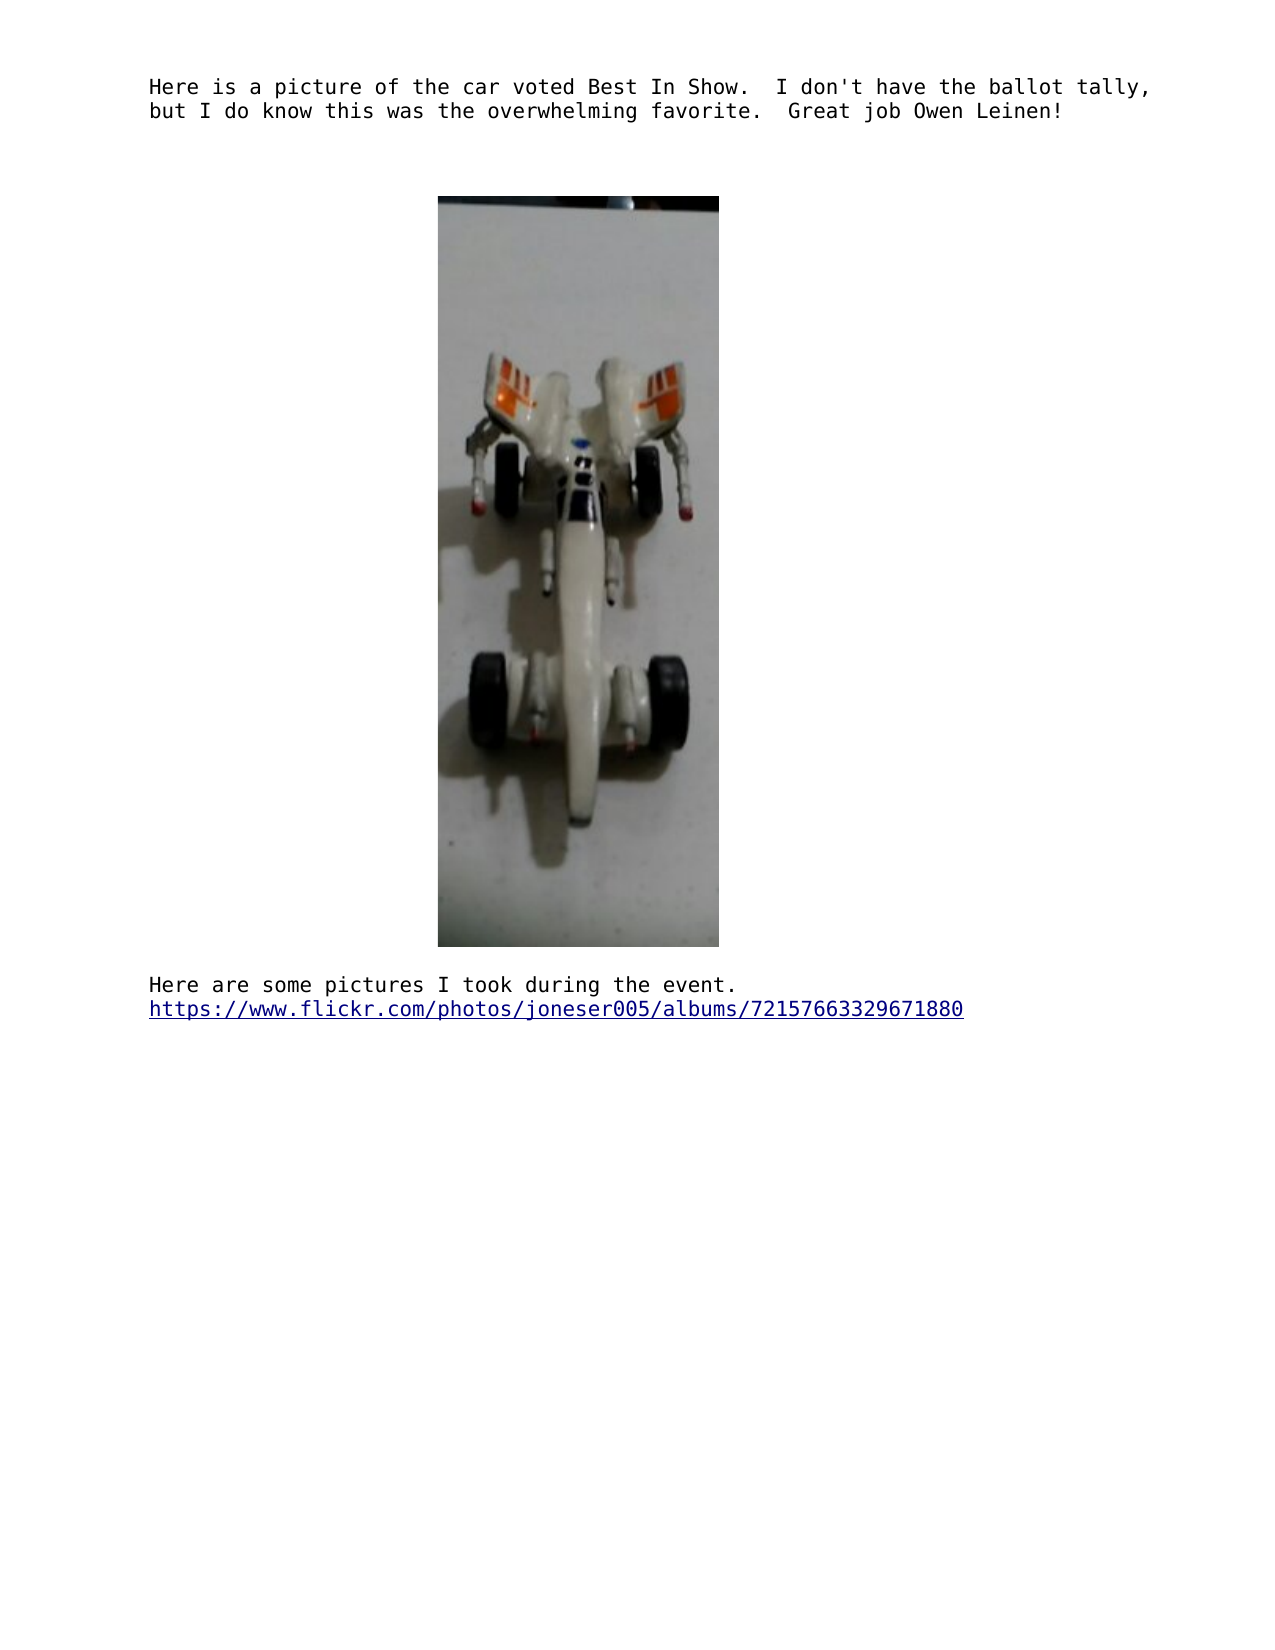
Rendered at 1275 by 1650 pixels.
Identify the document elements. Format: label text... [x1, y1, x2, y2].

picture [437, 196, 719, 947]
text Here are some pictures I took during the event. [149, 973, 1200, 997]
text https://www.flickr.com/photos/joneser005/albums/72157663329671880 [149, 997, 1200, 1022]
text Here is a picture of the car voted Best In Show. I don't have the ballot tally, but I do know this was the overwhelming favorite. Great job Owen Leinen! [149, 75, 1200, 123]
